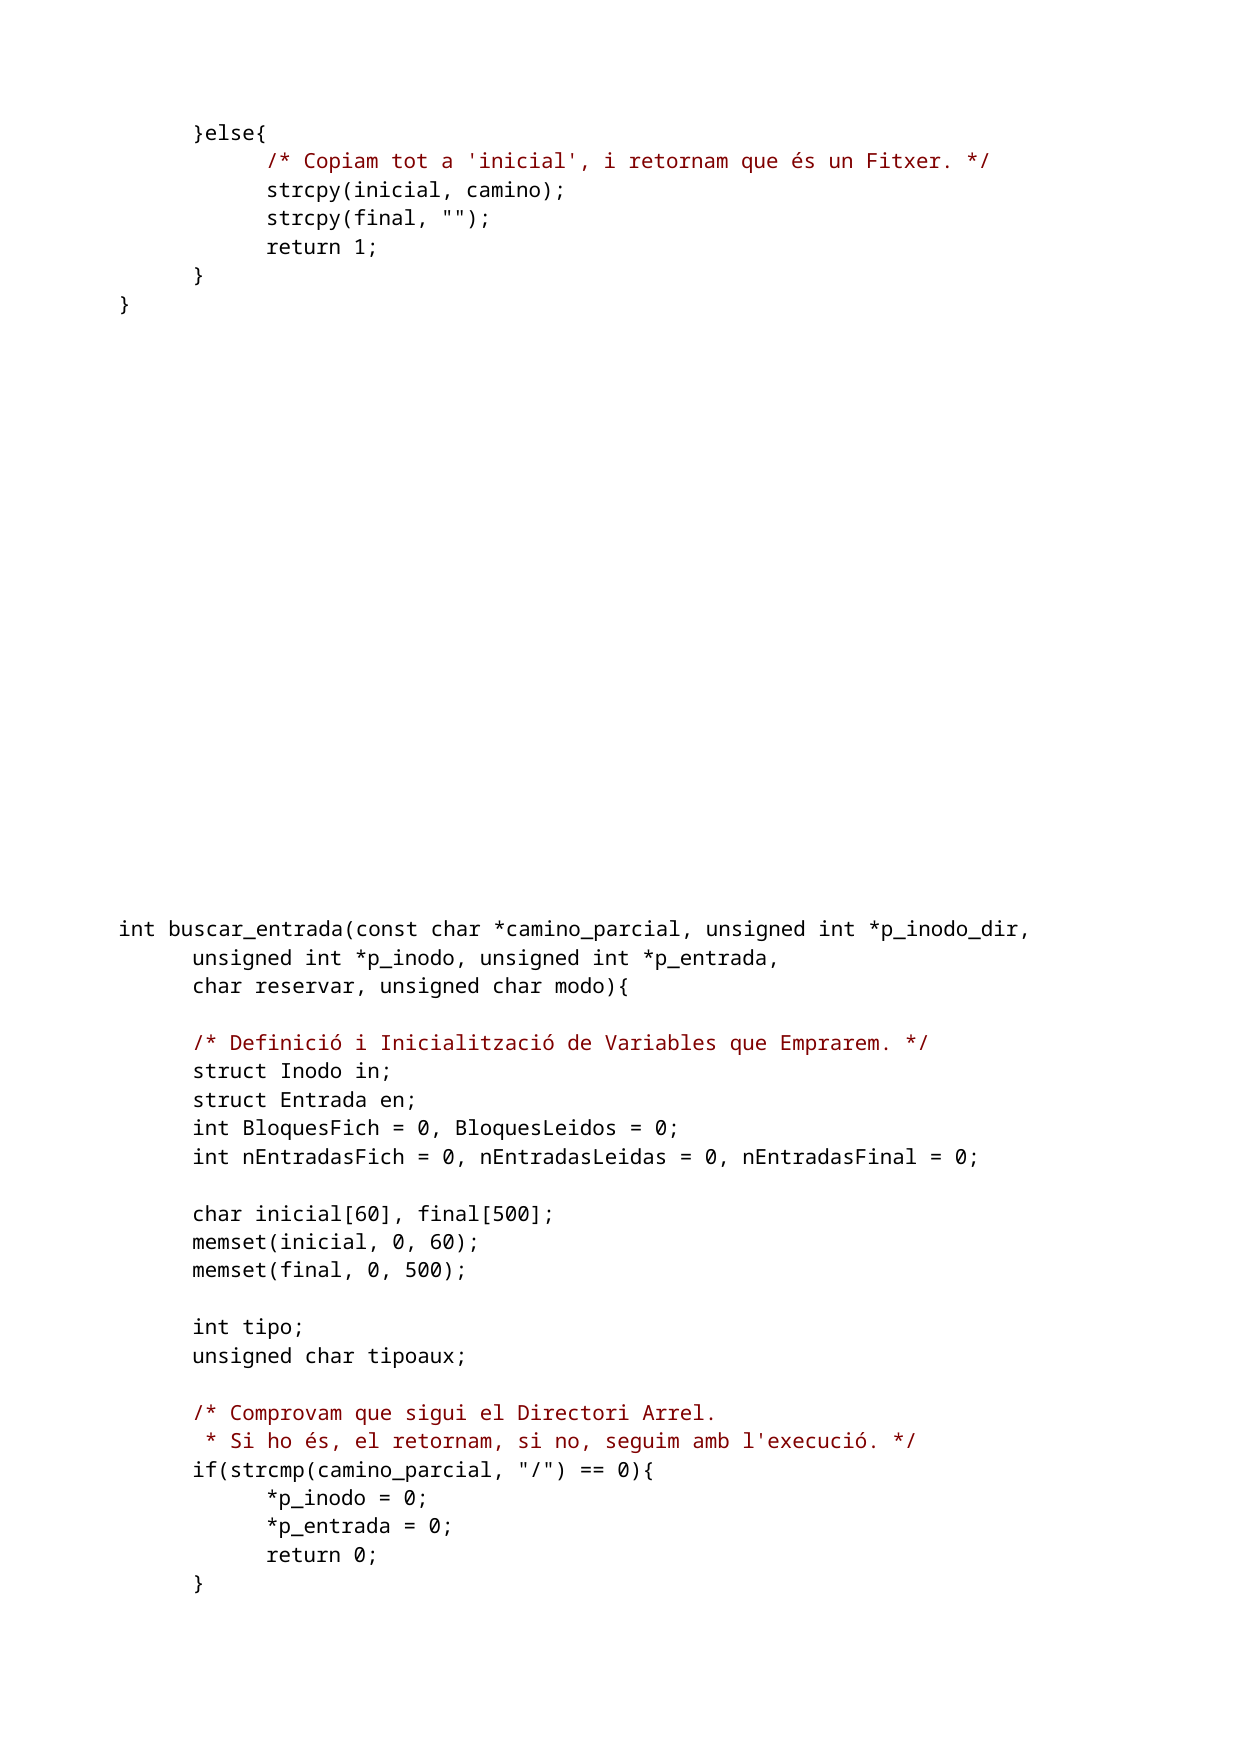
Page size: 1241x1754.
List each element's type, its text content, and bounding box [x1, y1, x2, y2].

text int tipo; [118, 1312, 1122, 1341]
text return 1; [118, 232, 1122, 260]
text struct Inodo in; [118, 1057, 1122, 1085]
text } [118, 1568, 1122, 1597]
text memset(inicial, 0, 60); [118, 1227, 1122, 1256]
text /* Copiam tot a 'inicial', i retornam que és un Fitxer. */ [118, 147, 1122, 175]
text int buscar_entrada(const char *camino_parcial, unsigned int *p_inodo_dir, unsigned int *p_inodo, unsigned int *p_entrada, [118, 914, 1122, 971]
text struct Entrada en; [118, 1085, 1122, 1113]
text *p_inodo = 0; [118, 1483, 1122, 1512]
text } [118, 260, 1122, 289]
text /* Comprovam que sigui el Directori Arrel. [118, 1398, 1122, 1426]
text char inicial[60], final[500]; [118, 1199, 1122, 1227]
text * Si ho és, el retornam, si no, seguim amb l'execució. */ [118, 1426, 1122, 1455]
text /* Definició i Inicialització de Variables que Emprarem. */ [118, 1028, 1122, 1057]
text } [118, 289, 1122, 317]
text if(strcmp(camino_parcial, "/") == 0){ [118, 1455, 1122, 1483]
text strcpy(final, ""); [118, 203, 1122, 232]
text strcpy(inicial, camino); [118, 175, 1122, 203]
text int nEntradasFich = 0, nEntradasLeidas = 0, nEntradasFinal = 0; [118, 1142, 1122, 1170]
text int BloquesFich = 0, BloquesLeidos = 0; [118, 1113, 1122, 1142]
text unsigned char tipoaux; [118, 1341, 1122, 1369]
text memset(final, 0, 500); [118, 1256, 1122, 1284]
text char reservar, unsigned char modo){ [118, 971, 1122, 1000]
text *p_entrada = 0; [118, 1512, 1122, 1540]
text return 0; [118, 1540, 1122, 1568]
text }else{ [118, 118, 1122, 147]
